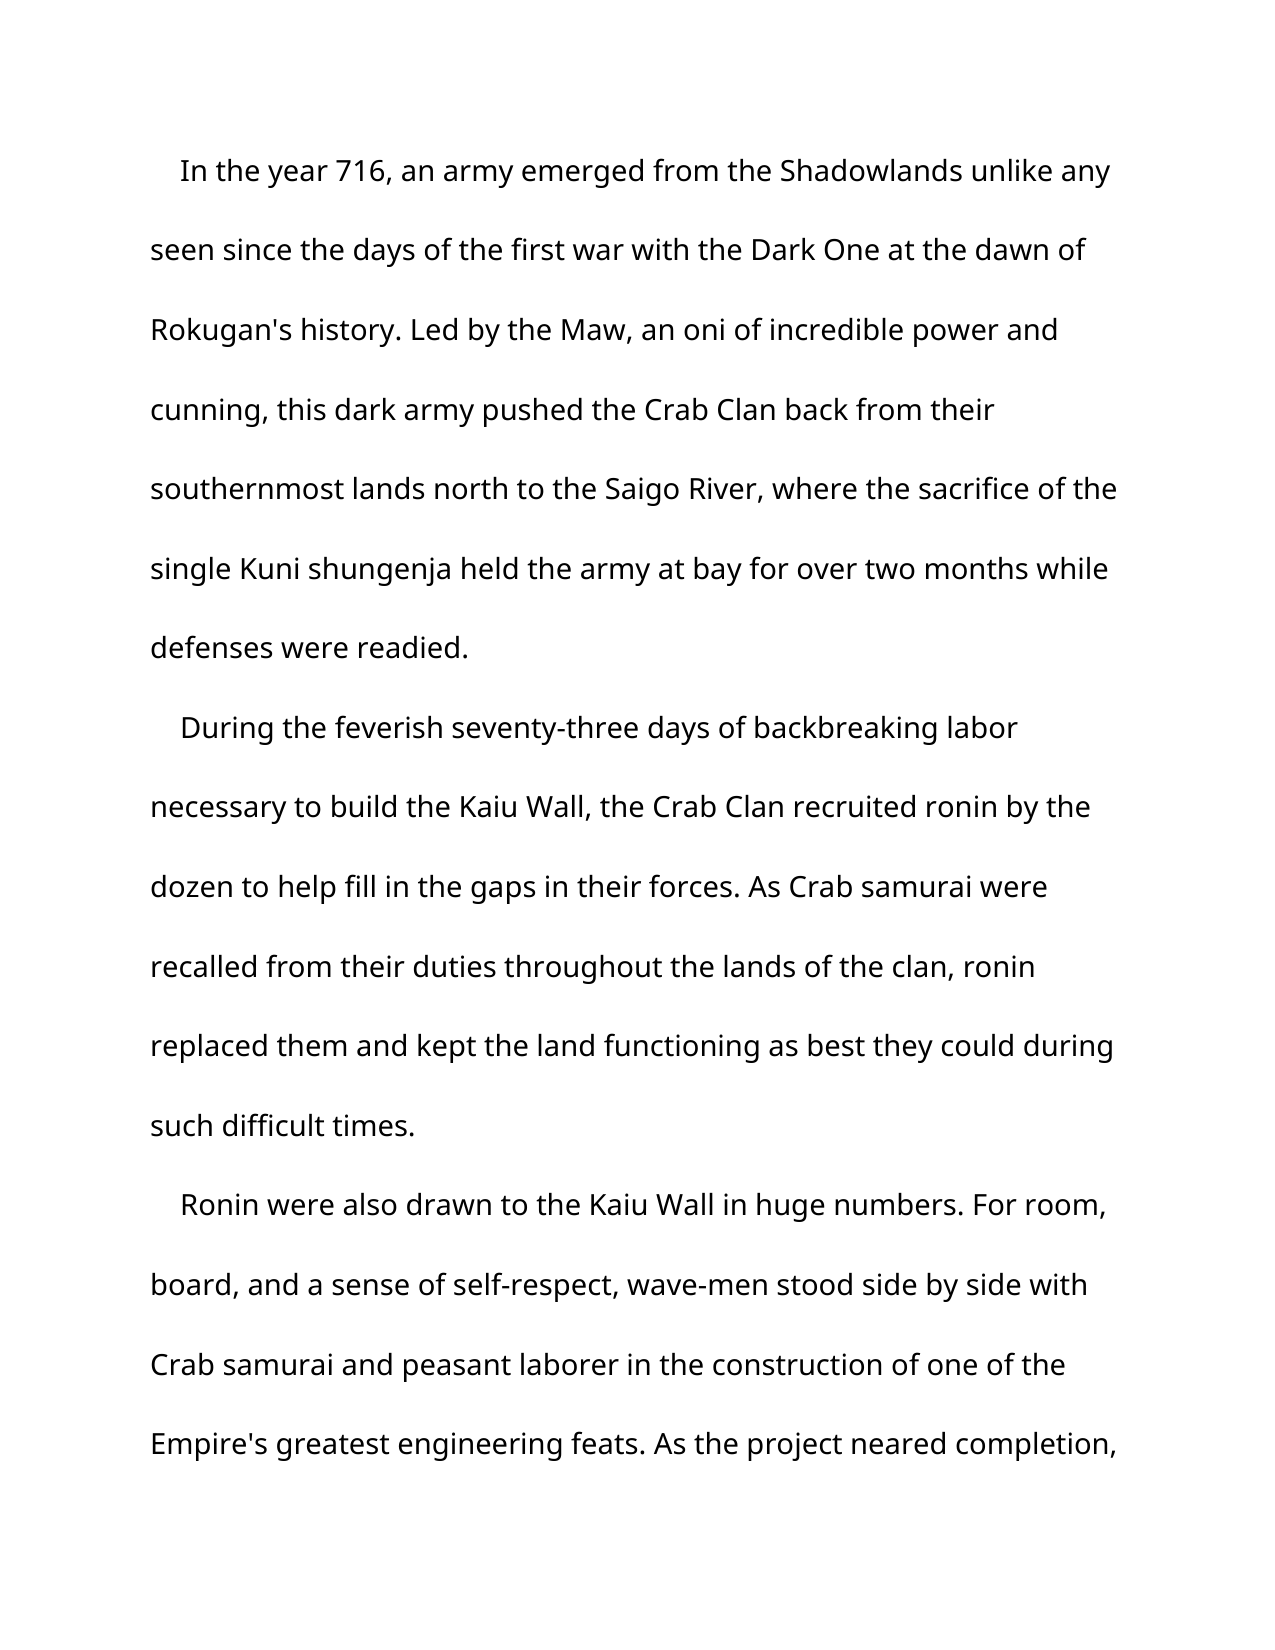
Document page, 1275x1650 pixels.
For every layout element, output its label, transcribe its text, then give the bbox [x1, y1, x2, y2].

text Ronin were also drawn to the Kaiu Wall in huge numbers. For room, board, and a sense of self-respect, wave-men stood side by side with Crab samurai and peasant laborer in the construction of one of the Empire's greatest engineering feats. As the project neared completion, [150, 1184, 1125, 1463]
text In the year 716, an army emerged from the Shadowlands unlike any seen since the days of the first war with the Dark One at the dawn of Rokugan's history. Led by the Maw, an oni of incredible power and cunning, this dark army pushed the Crab Clan back from their southernmost lands north to the Saigo River, where the sacrifice of the single Kuni shungenja held the army at bay for over two months while defenses were readied. [150, 150, 1125, 667]
text During the feverish seventy-three days of backbreaking labor necessary to build the Kaiu Wall, the Crab Clan recruited ronin by the dozen to help fill in the gaps in their forces. As Crab samurai were recalled from their duties throughout the lands of the clan, ronin replaced them and kept the land functioning as best they could during such difficult times. [150, 707, 1125, 1145]
